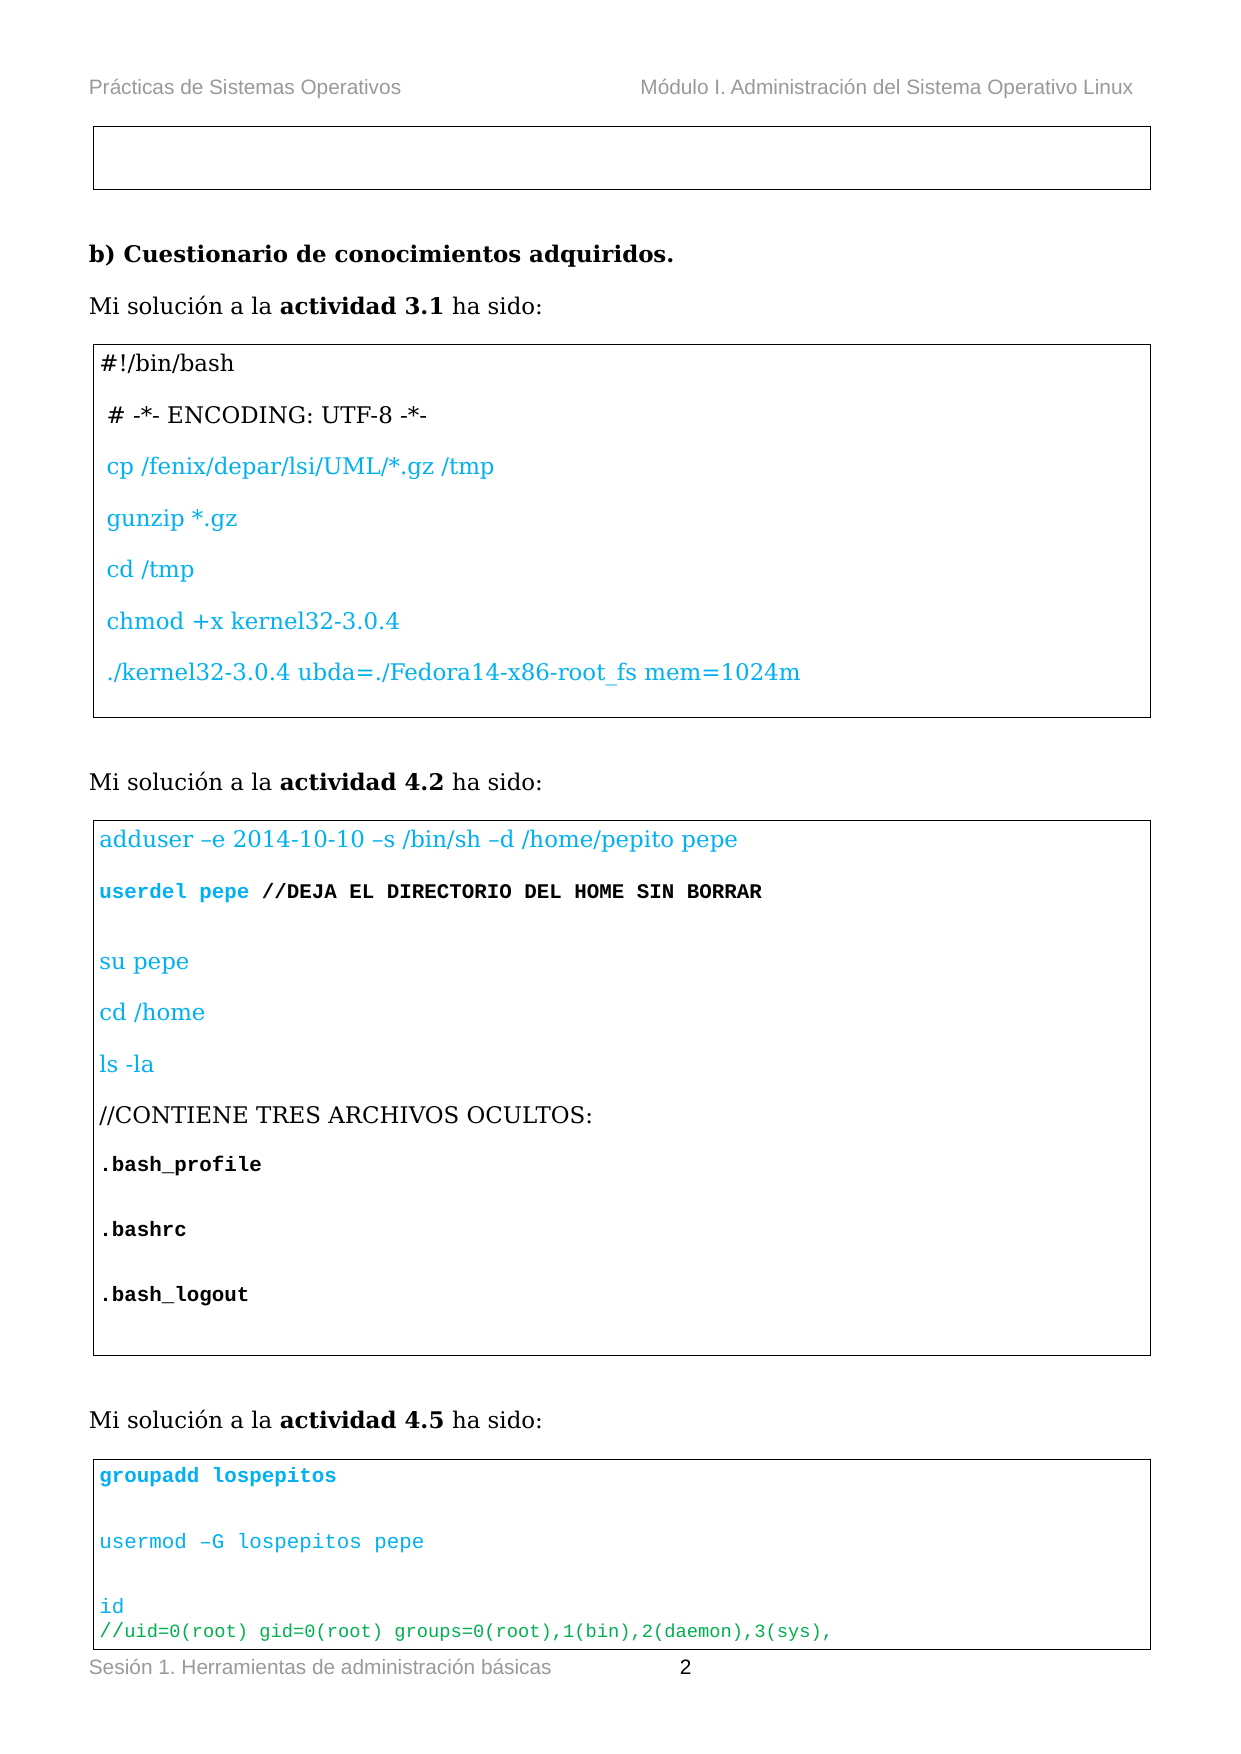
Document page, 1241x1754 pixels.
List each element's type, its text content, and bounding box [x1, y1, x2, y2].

table_header groupadd lospepitos usermod –G lospepitos pepe id //uid=0(root) gid=0(root) groups=0(root),1(bin),2(daemon),3(sys), [94, 1460, 1150, 1649]
text Mi solución a la actividad 4.5 ha sido: [89, 1407, 1146, 1434]
text Mi solución a la actividad 4.2 ha sido: [89, 768, 1146, 795]
table_header [94, 127, 1150, 189]
text b) Cuestionario de conocimientos adquiridos. [89, 241, 1146, 268]
table_header #!/bin/bash # -*- ENCODING: UTF-8 -*- cp /fenix/depar/lsi/UML/*.gz /tmp gunzip *.gz cd /tmp chmod +x kernel32-3.0.4 ./kernel32-3.0.4 ubda=./Fedora14-x86-root_fs mem=1024m [94, 345, 1150, 716]
text Mi solución a la actividad 3.1 ha sido: [89, 293, 1146, 319]
table_header adduser –e 2014-10-10 –s /bin/sh –d /home/pepito pepe userdel pepe //DEJA EL DIRECTORIO DEL HOME SIN BORRAR su pepe cd /home ls -la //CONTIENE TRES ARCHIVOS OCULTOS: .bash_profile .bashrc .bash_logout [94, 821, 1150, 1355]
